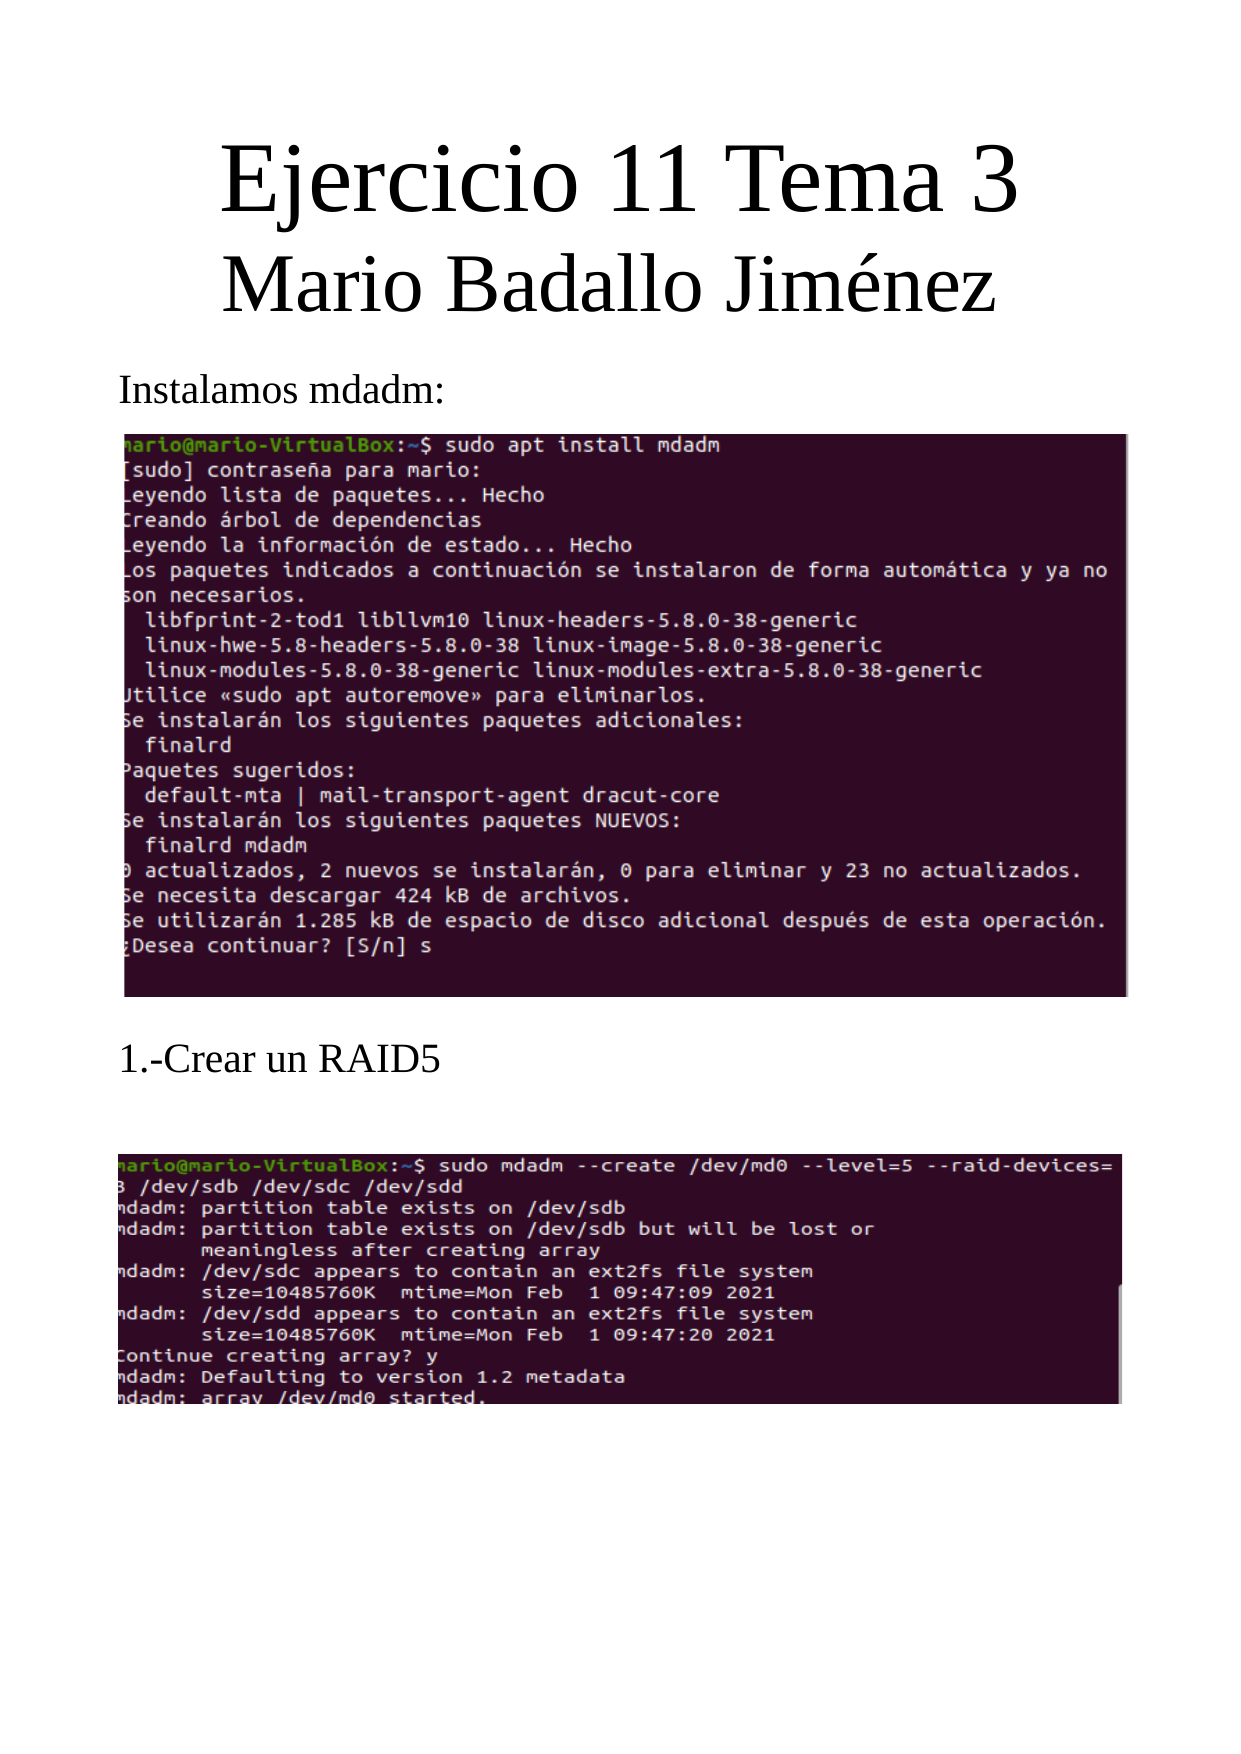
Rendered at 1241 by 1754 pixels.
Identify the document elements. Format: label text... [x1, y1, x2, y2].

text Ejercicio 11 Tema 3 [118, 118, 1122, 233]
text 1.-Crear un RAID5 [118, 1033, 1122, 1081]
text Instalamos mdadm: [118, 365, 1122, 413]
picture [118, 1154, 1123, 1404]
picture [124, 434, 1129, 997]
text Mario Badallo Jiménez [118, 233, 1122, 329]
